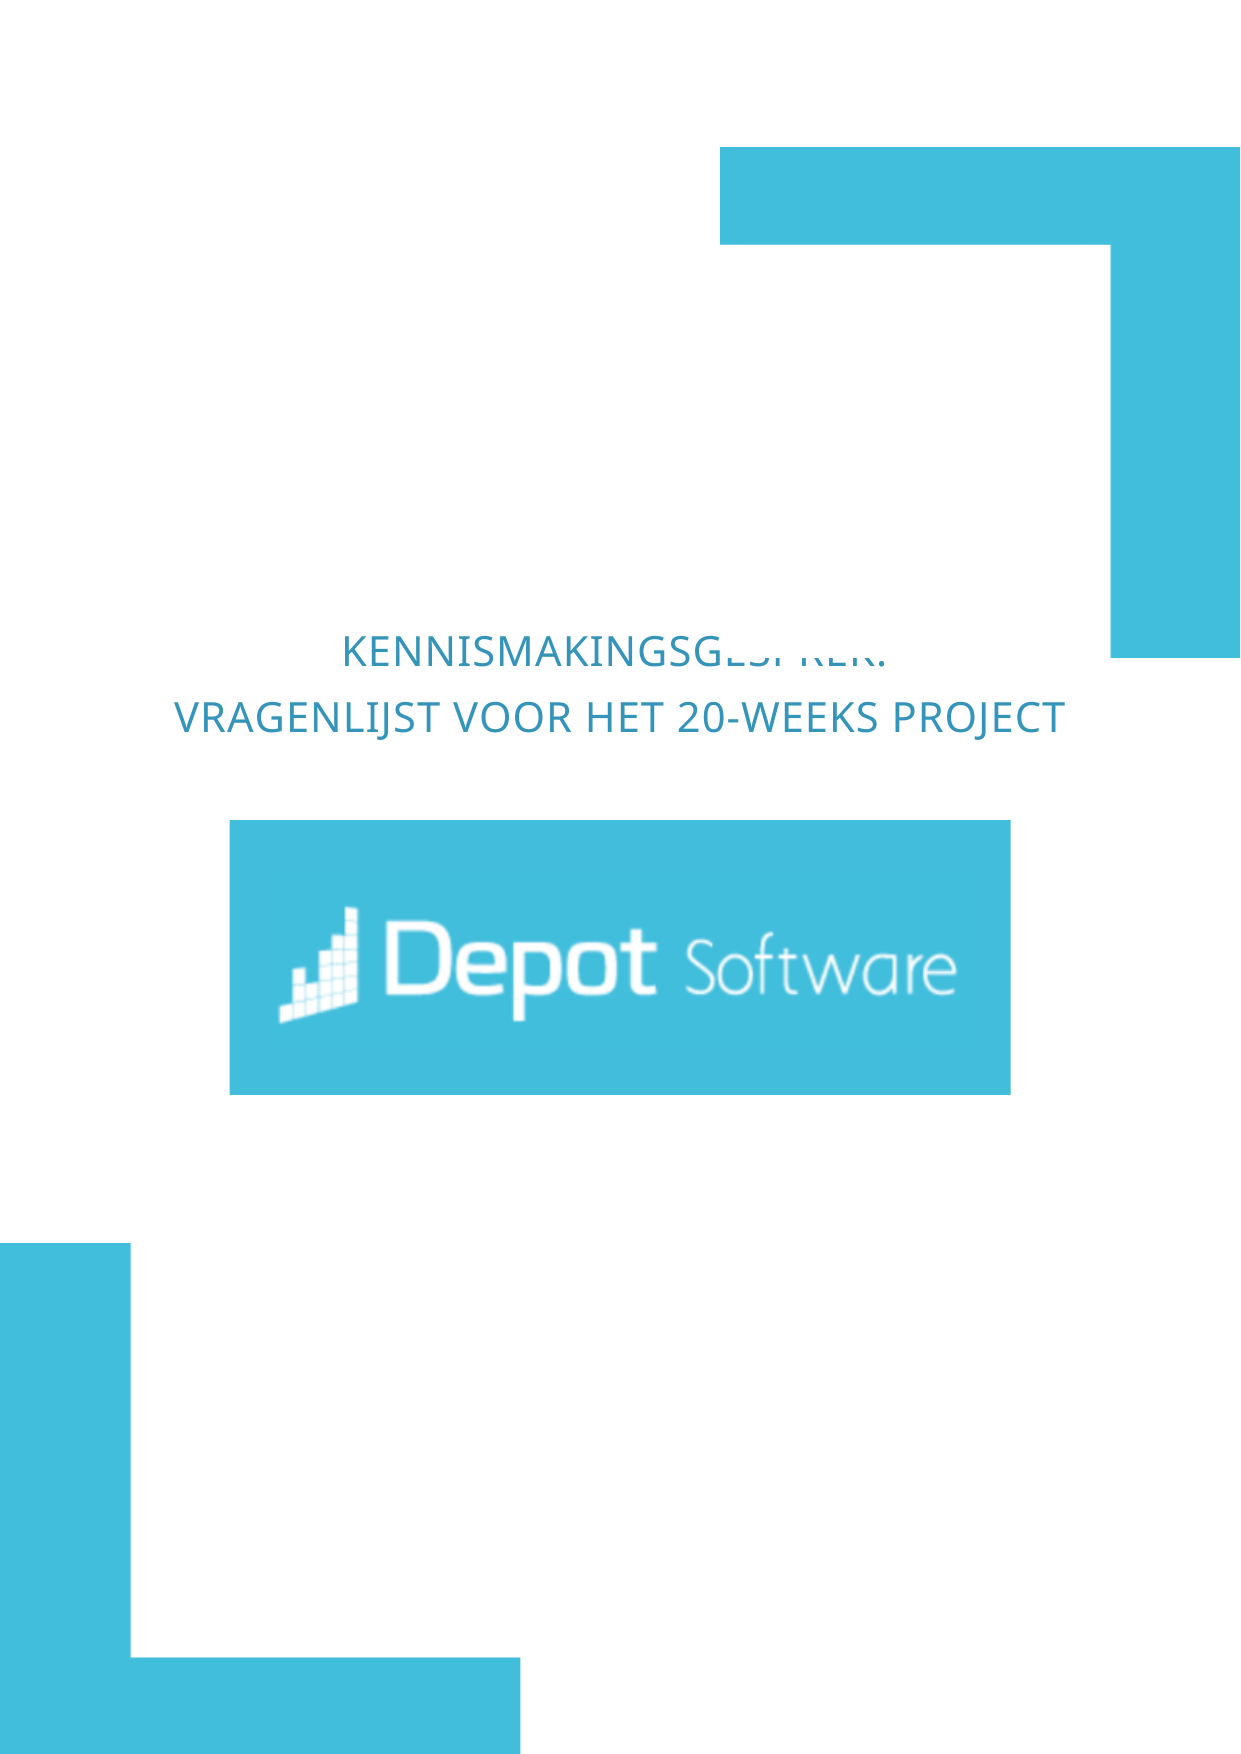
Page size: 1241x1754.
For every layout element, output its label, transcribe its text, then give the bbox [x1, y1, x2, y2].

text Kennismakingsgesprek: [148, 622, 1093, 679]
text Vragenlijst voor het 20-Weeks Project [148, 687, 1093, 744]
